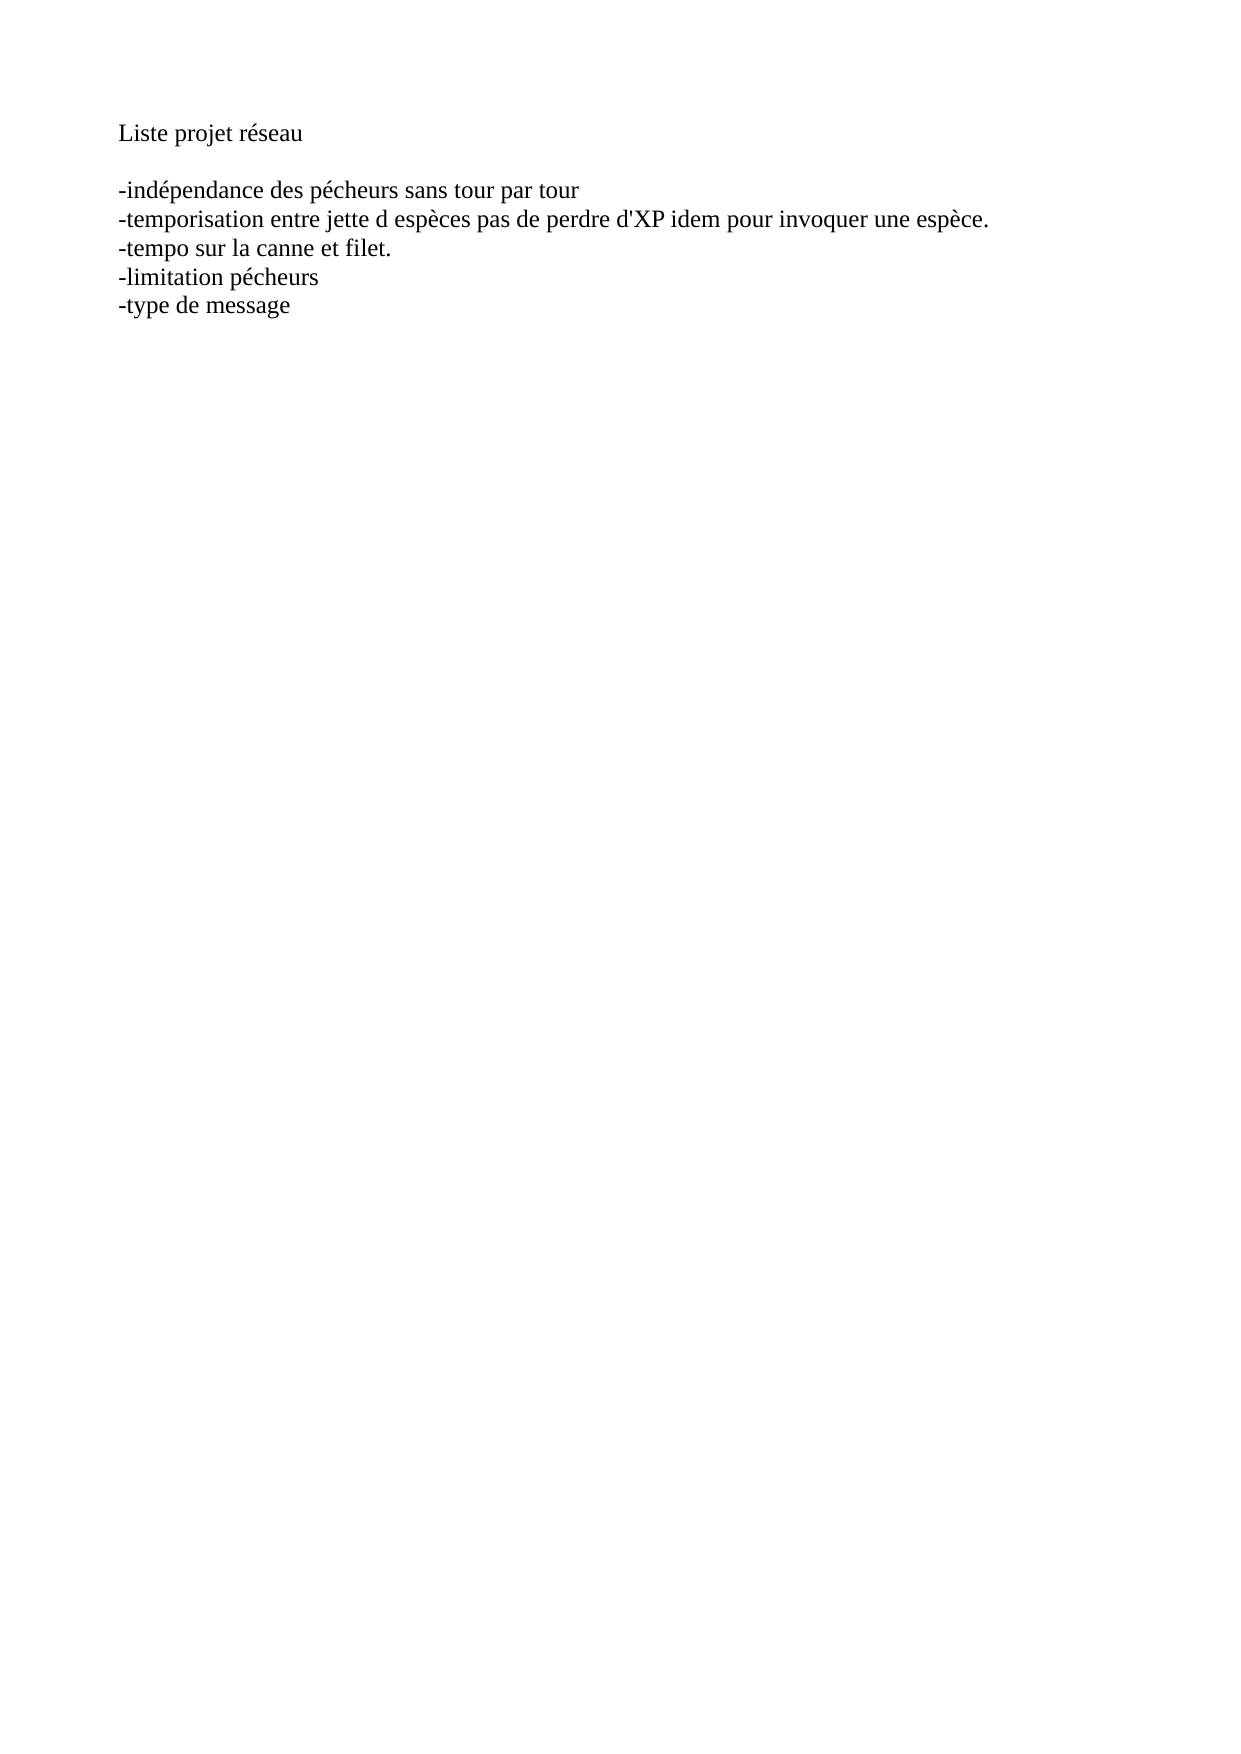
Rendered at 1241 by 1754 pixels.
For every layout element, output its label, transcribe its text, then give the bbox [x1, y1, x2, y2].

text -tempo sur la canne et filet. [118, 233, 1122, 262]
text Liste projet réseau [118, 118, 1122, 147]
text -type de message [118, 291, 1122, 319]
text -indépendance des pécheurs sans tour par tour [118, 176, 1122, 204]
text -limitation pécheurs [118, 262, 1122, 291]
text -temporisation entre jette d espèces pas de perdre d'XP idem pour invoquer une espèce. [118, 204, 1122, 233]
